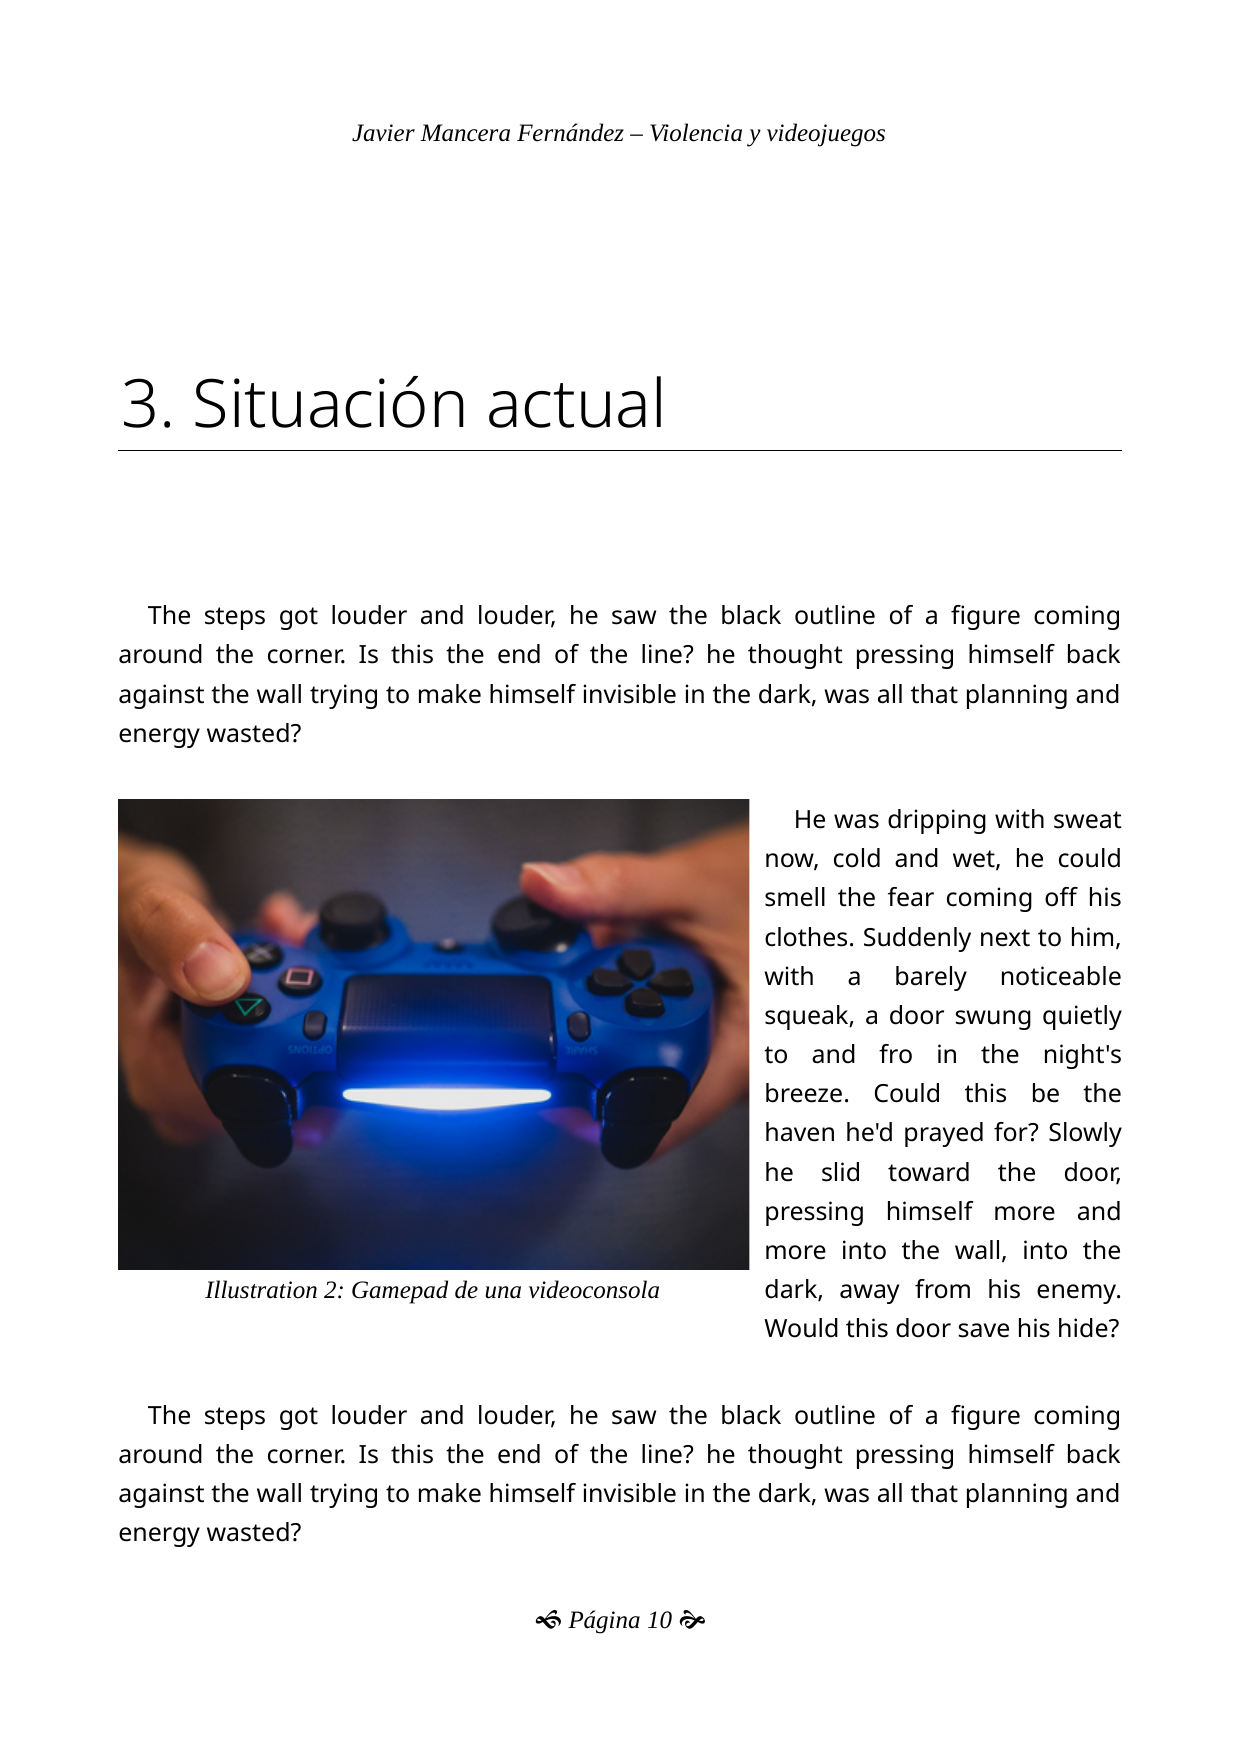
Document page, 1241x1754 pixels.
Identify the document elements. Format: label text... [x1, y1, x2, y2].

subtitle 3. Situación actual [118, 353, 1122, 450]
text He was dripping with sweat now, cold and wet, he could smell the fear coming off his clothes. Suddenly next to him, with a barely noticeable squeak, a door swung quietly to and fro in the night's breeze. Could this be the haven he'd prayed for? Slowly he slid toward the door, pressing himself more and more into the wall, into the dark, away from his enemy. Would this door save his hide? [118, 802, 1122, 1345]
picture [118, 799, 750, 1270]
text Illustration 2: Gamepad de una videoconsola [118, 1270, 749, 1304]
text The steps got louder and louder, he saw the black outline of a figure coming around the corner. Is this the end of the line? he thought pressing himself back against the wall trying to make himself invisible in the dark, was all that planning and energy wasted? [118, 598, 1122, 749]
text The steps got louder and louder, he saw the black outline of a figure coming around the corner. Is this the end of the line? he thought pressing himself back against the wall trying to make himself invisible in the dark, was all that planning and energy wasted? [118, 1397, 1122, 1549]
